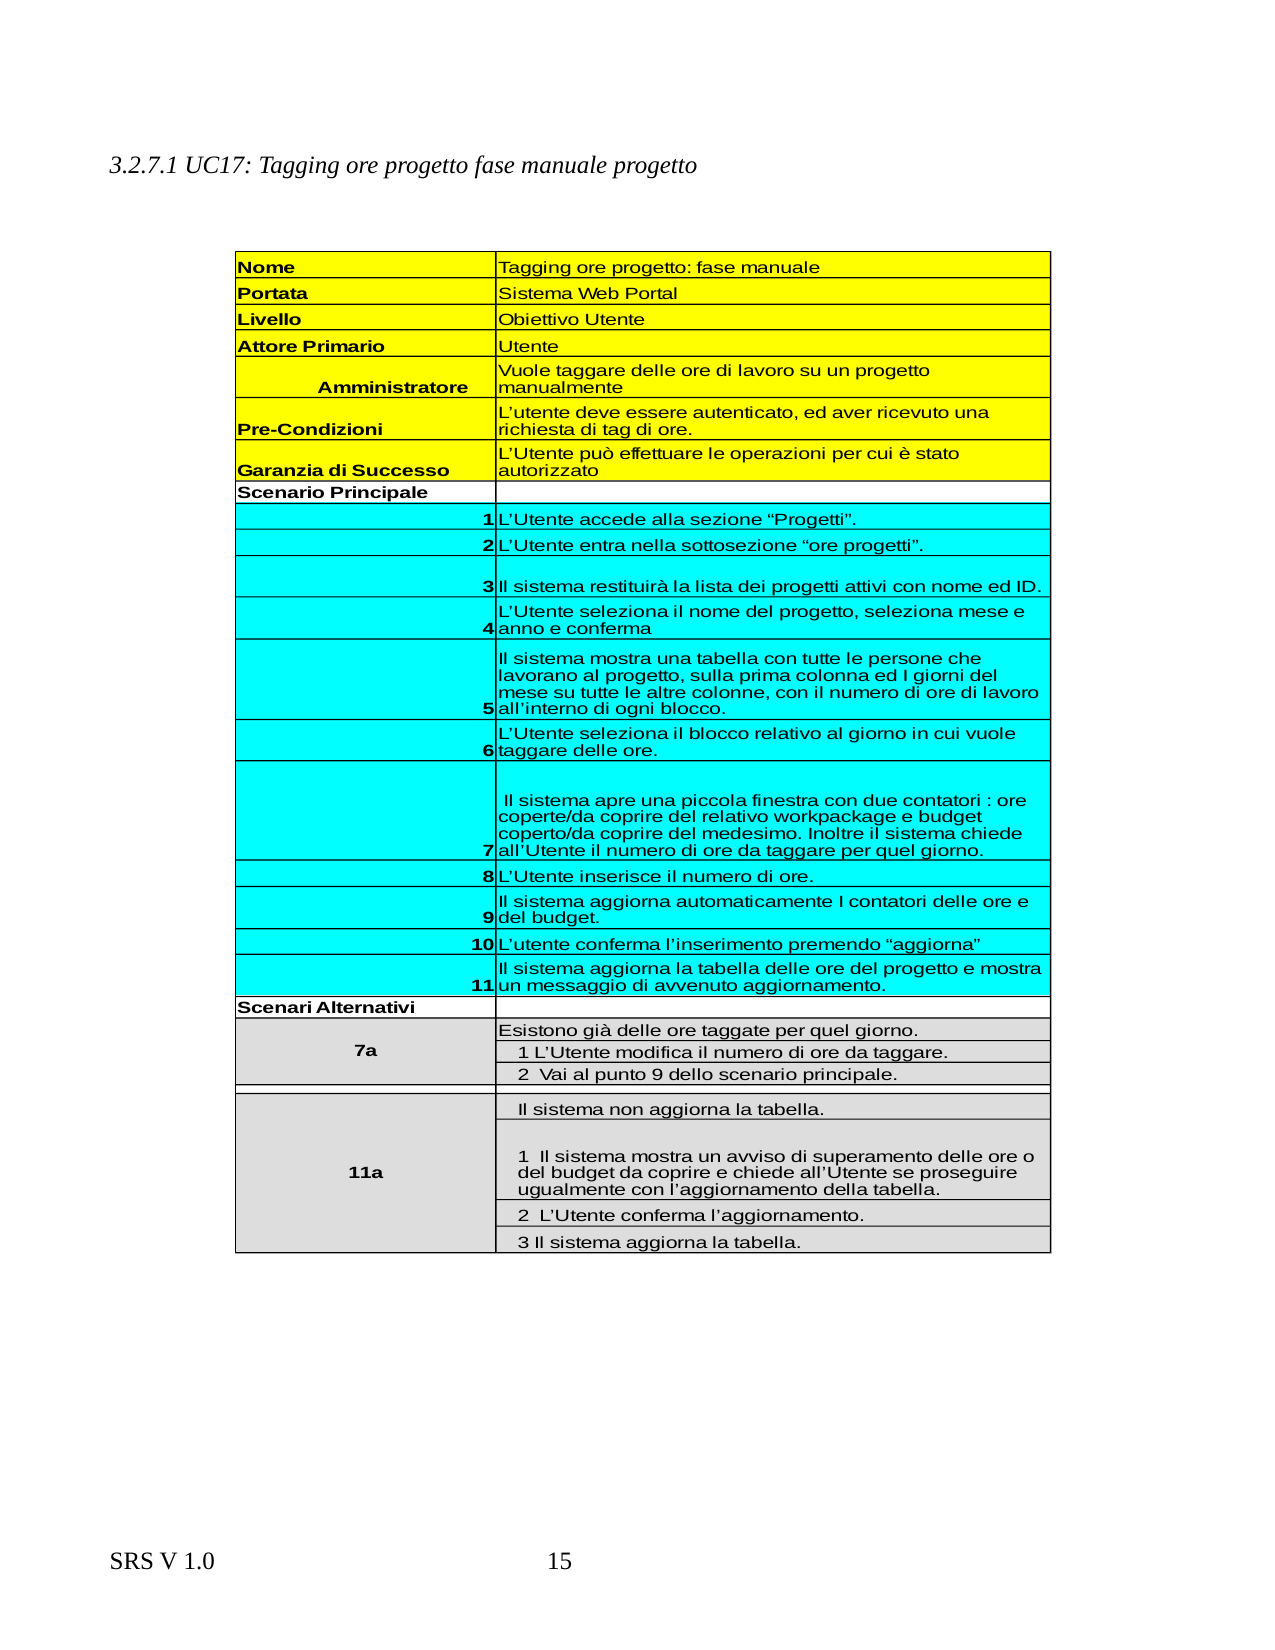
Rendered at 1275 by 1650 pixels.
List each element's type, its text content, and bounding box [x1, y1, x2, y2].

subtitle 3.2.7.1 UC17: Tagging ore progetto fase manuale progetto [109, 150, 1162, 179]
